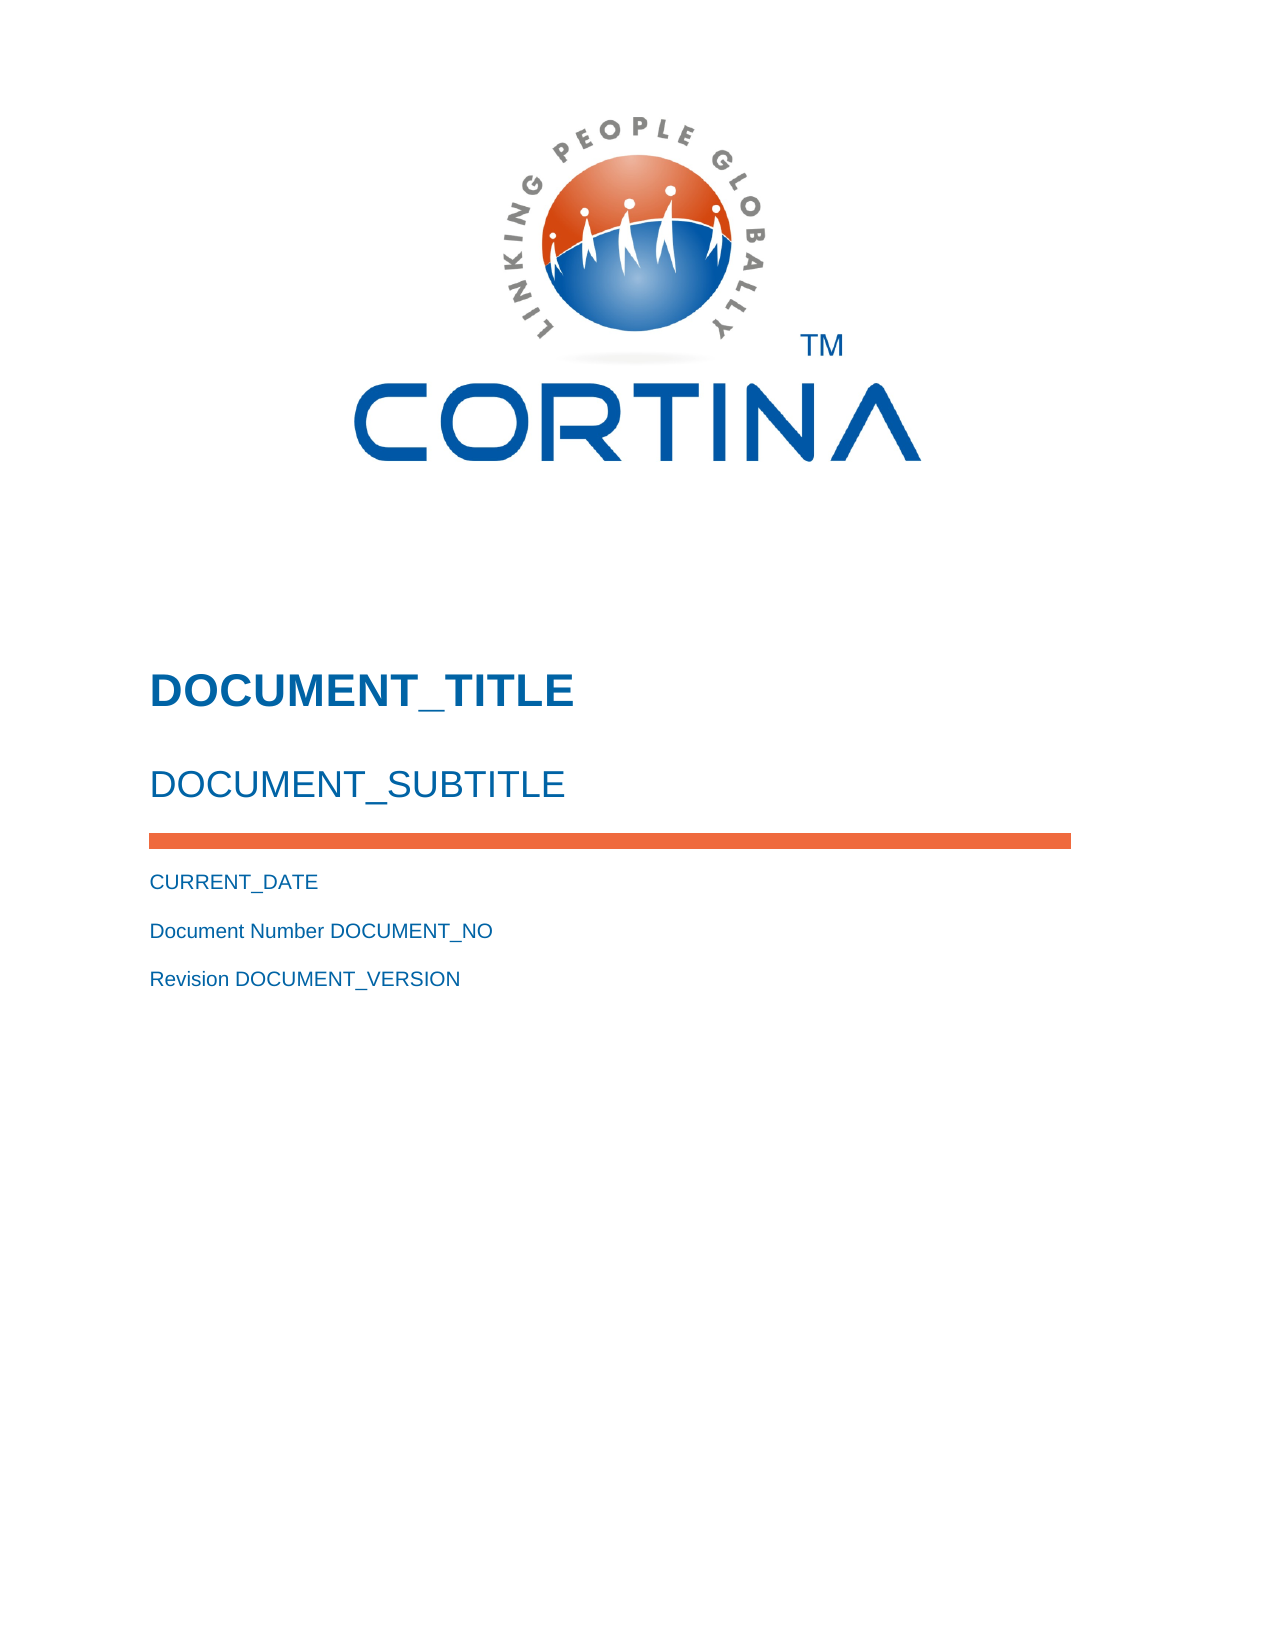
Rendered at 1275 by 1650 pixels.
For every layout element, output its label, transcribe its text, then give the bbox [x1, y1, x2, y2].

title DOCUMENT_TITLE [149, 663, 1126, 716]
subtitle DOCUMENT_SUBTITLE [149, 762, 1126, 805]
text CURRENT_DATE [149, 870, 1126, 894]
table_header [149, 833, 1071, 849]
text Revision DOCUMENT_VERSION [149, 967, 1126, 991]
text Document Number DOCUMENT_NO [149, 919, 1126, 943]
picture [342, 106, 933, 471]
